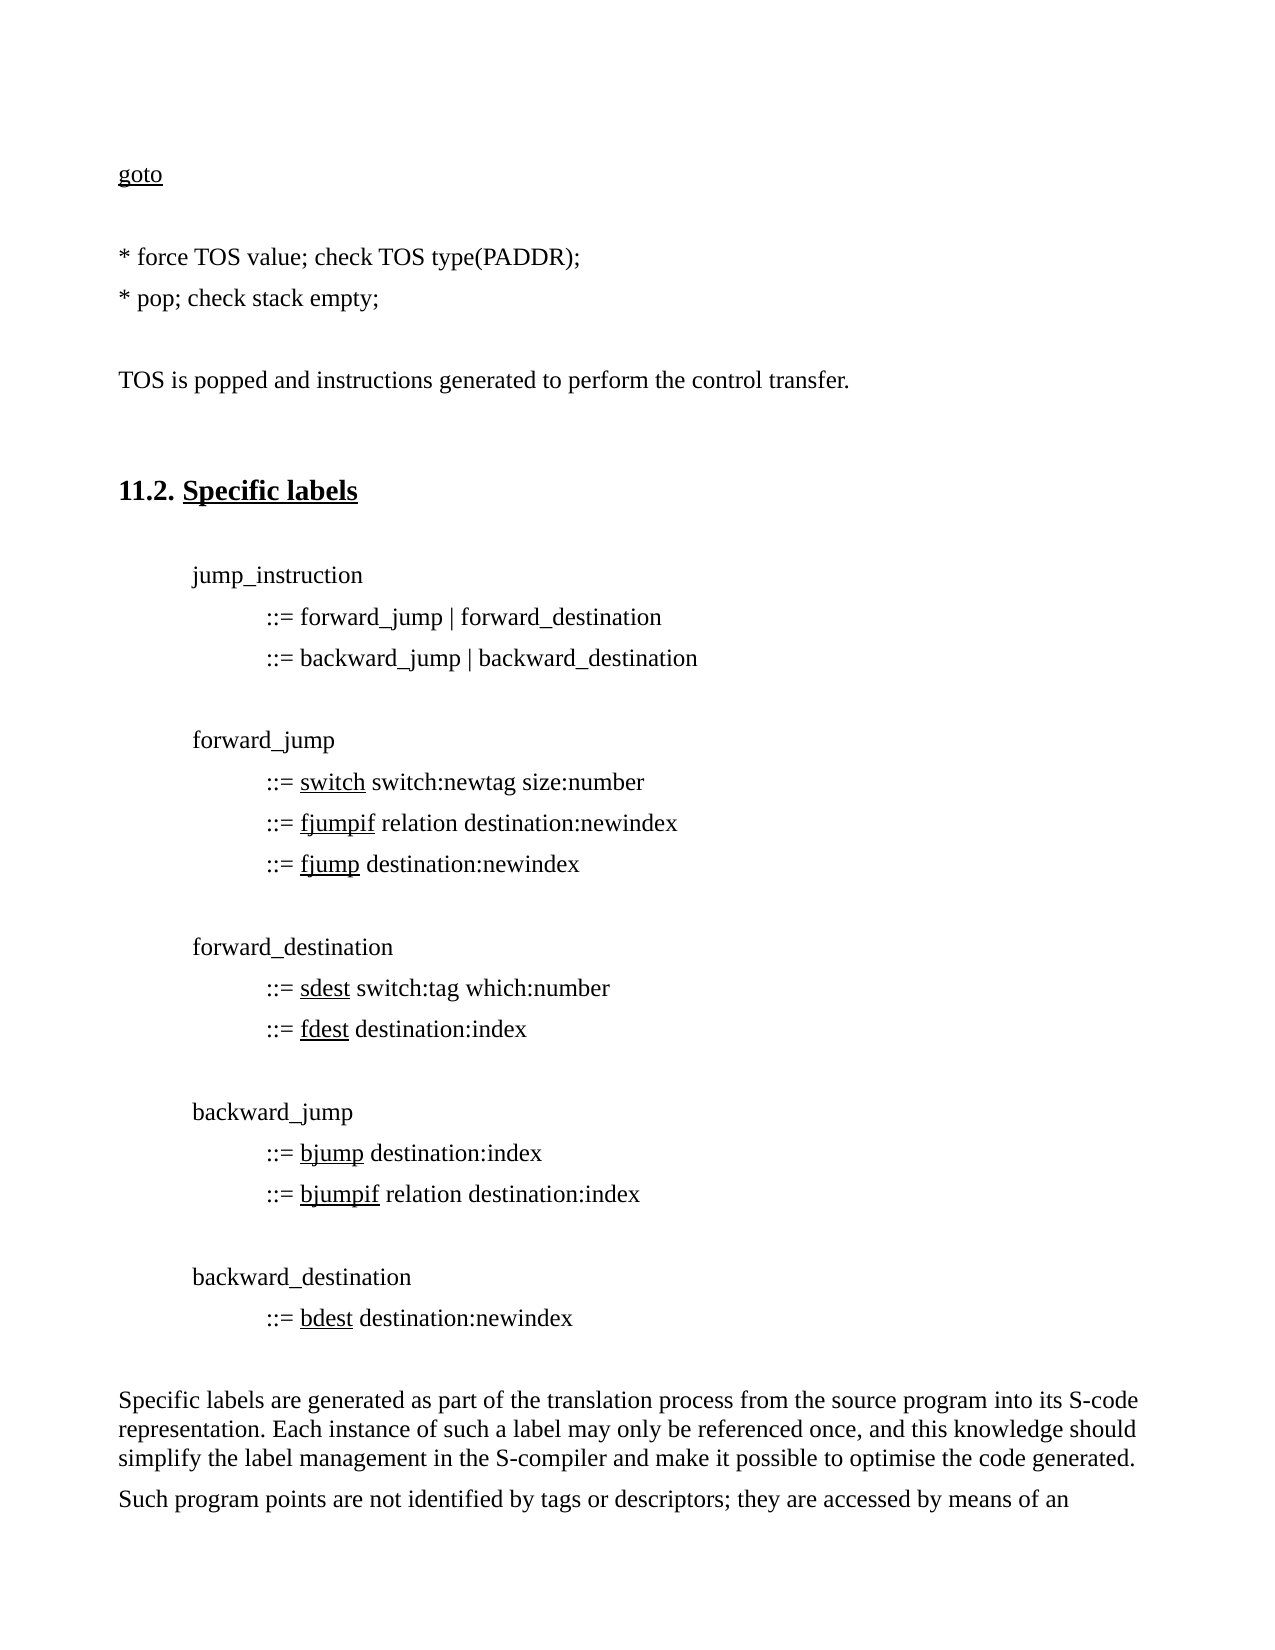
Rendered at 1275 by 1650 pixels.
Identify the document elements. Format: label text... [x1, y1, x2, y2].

text backward_jump [118, 1097, 1157, 1125]
text ::= sdest switch:tag which:number [118, 973, 1157, 1002]
text ::= forward_jump | forward_destination [118, 602, 1157, 630]
text * pop; check stack empty; [118, 283, 1157, 312]
text jump_instruction [118, 560, 1157, 589]
text TOS is popped and instructions generated to perform the control transfer. [118, 366, 1157, 394]
text ::= switch switch:newtag size:number [118, 767, 1157, 795]
text ::= fjump destination:newindex [118, 849, 1157, 878]
text ::= bdest destination:newindex [118, 1303, 1157, 1332]
text backward_destination [118, 1262, 1157, 1290]
text ::= bjumpif relation destination:index [118, 1179, 1157, 1208]
text ::= backward_jump | backward_destination [118, 643, 1157, 672]
text ::= bjump destination:index [118, 1138, 1157, 1167]
text Specific labels are generated as part of the translation process from the source program into its S-code representation. Each instance of such a label may only be referenced once, and this knowledge should simplify the label management in the S-compiler and make it possible to optimise the code generated. [118, 1385, 1157, 1472]
subtitle 11.2. Specific labels [118, 473, 1157, 507]
text ::= fdest destination:index [118, 1014, 1157, 1043]
text Such program points are not identified by tags or descriptors; they are accessed by means of an [118, 1484, 1157, 1513]
text * force TOS value; check TOS type(PADDR); [118, 242, 1157, 271]
text forward_destination [118, 932, 1157, 960]
text goto [118, 159, 1157, 188]
text ::= fjumpif relation destination:newindex [118, 808, 1157, 837]
text forward_jump [118, 725, 1157, 754]
